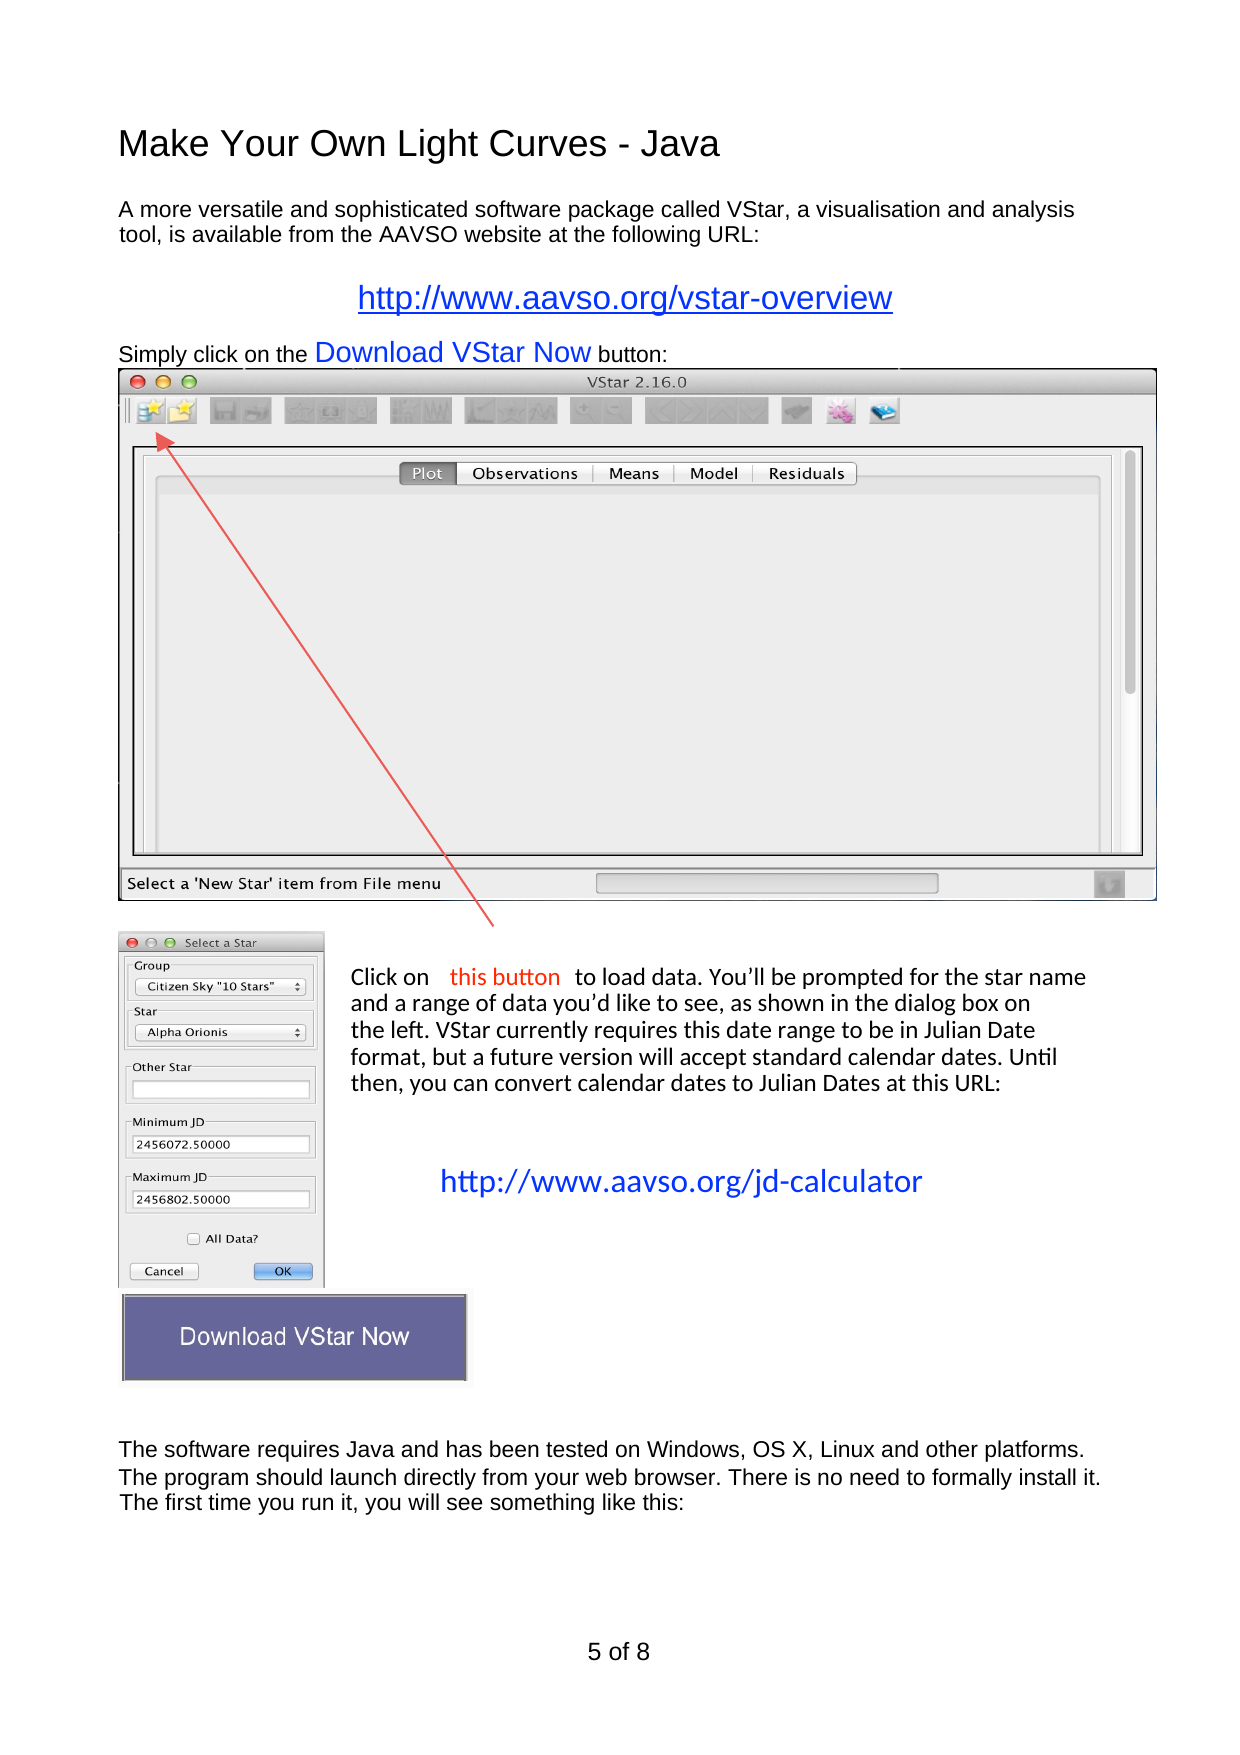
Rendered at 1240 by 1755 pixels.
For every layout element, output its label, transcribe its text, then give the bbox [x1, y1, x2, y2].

text Simply click on the Download VStar Now button: [118, 901, 1121, 1387]
text The software requires Java and has been tested on Windows, OS X, Linux and other platforms. [118, 1437, 1121, 1462]
text The program should launch directly from your web browser. There is no need to formally install it. The first time you run it, you will see something like this: [118, 1464, 1121, 1516]
text A more versatile and sophisticated software package called VStar, a visualisation and analysis tool, is available from the AAVSO website at the following URL: [118, 197, 1121, 248]
text Make Your Own Light Curves - Java [118, 121, 1121, 164]
text Simply click on the Download VStar Now button: [118, 336, 1121, 368]
text http://www.aavso.org/vstar-overview [129, 278, 1121, 317]
